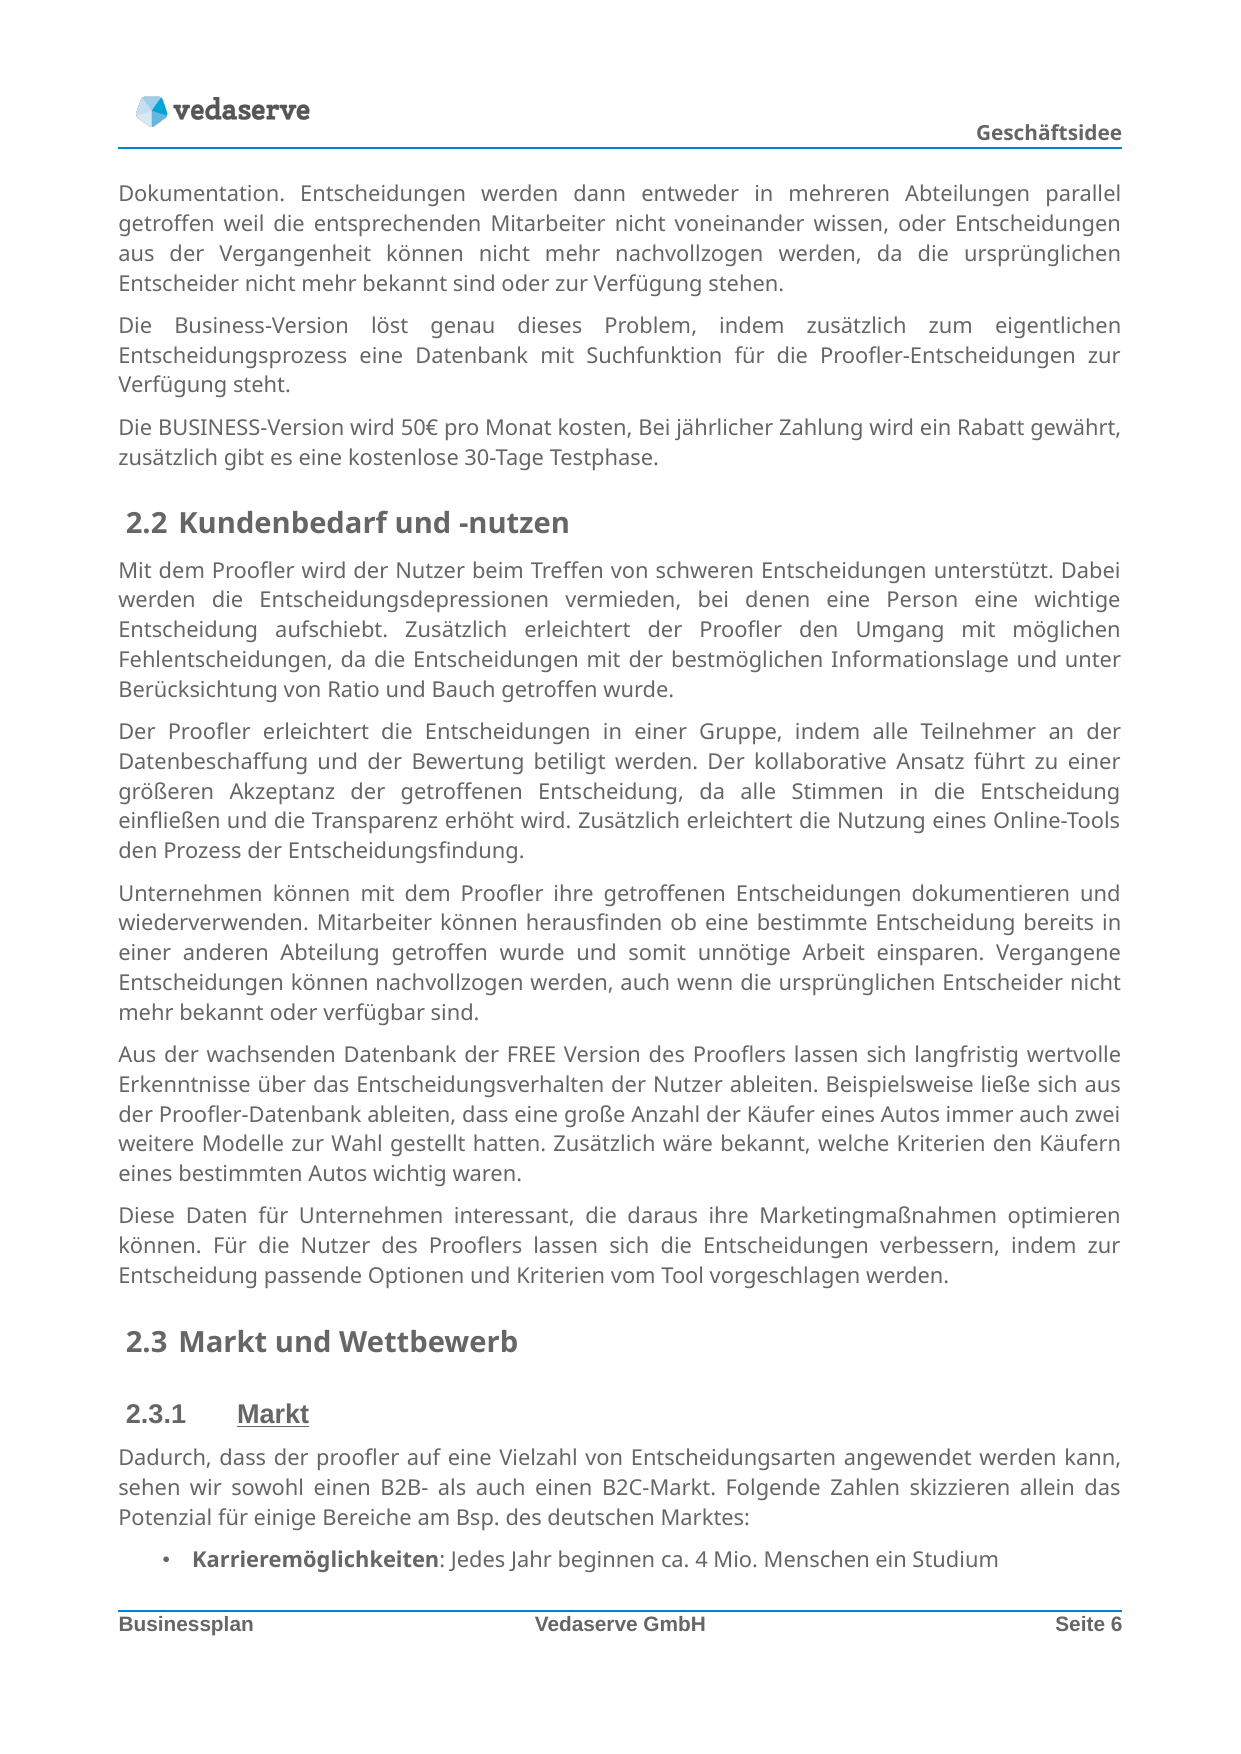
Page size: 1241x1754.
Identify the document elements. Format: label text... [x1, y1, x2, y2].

picture [119, 67, 327, 157]
text Die Business-Version löst genau dieses Problem, indem zusätzlich zum eigentlichen Entscheidungsprozess eine Datenbank mit Suchfunktion für die Proofler-Entscheidungen zur Verfügung steht. [118, 310, 1122, 399]
subtitle Kundenbedarf und -nutzen [118, 503, 1122, 542]
text Aus der wachsenden Datenbank der FREE Version des Prooflers lassen sich langfristig wertvolle Erkenntnisse über das Entscheidungsverhalten der Nutzer ableiten. Beispielsweise ließe sich aus der Proofler-Datenbank ableiten, dass eine große Anzahl der Käufer eines Autos immer auch zwei weitere Modelle zur Wahl gestellt hatten. Zusätzlich wäre bekannt, welche Kriterien den Käufern eines bestimmten Autos wichtig waren. [118, 1039, 1122, 1188]
text Dokumentation. Entscheidungen werden dann entweder in mehreren Abteilungen parallel getroffen weil die entsprechenden Mitarbeiter nicht voneinander wissen, oder Entscheidungen aus der Vergangenheit können nicht mehr nachvollzogen werden, da die ursprünglichen Entscheider nicht mehr bekannt sind oder zur Verfügung stehen. [118, 178, 1122, 297]
text Unternehmen können mit dem Proofler ihre getroffenen Entscheidungen dokumentieren und wiederverwenden. Mitarbeiter können herausfinden ob eine bestimmte Entscheidung bereits in einer anderen Abteilung getroffen wurde und somit unnötige Arbeit einsparen. Vergangene Entscheidungen können nachvollzogen werden, auch wenn die ursprünglichen Entscheider nicht mehr bekannt oder verfügbar sind. [118, 878, 1122, 1027]
text Die BUSINESS-Version wird 50€ pro Monat kosten, Bei jährlicher Zahlung wird ein Rabatt gewährt, zusätzlich gibt es eine kostenlose 30-Tage Testphase. [118, 412, 1122, 471]
list Karrieremöglichkeiten: Jedes Jahr beginnen ca. 4 Mio. Menschen ein Studium [162, 1544, 1122, 1574]
text Der Proofler erleichtert die Entscheidungen in einer Gruppe, indem alle Teilnehmer an der Datenbeschaffung und der Bewertung betiligt werden. Der kollaborative Ansatz führt zu einer größeren Akzeptanz der getroffenen Entscheidung, da alle Stimmen in die Entscheidung einfließen und die Transparenz erhöht wird. Zusätzlich erleichtert die Nutzung eines Online-Tools den Prozess der Entscheidungsfindung. [118, 716, 1122, 865]
subtitle Markt und Wettbewerb [118, 1321, 1122, 1361]
text Diese Daten für Unternehmen interessant, die daraus ihre Marketingmaßnahmen optimieren können. Für die Nutzer des Prooflers lassen sich die Entscheidungen verbessern, indem zur Entscheidung passende Optionen und Kriterien vom Tool vorgeschlagen werden. [118, 1201, 1122, 1290]
text Mit dem Proofler wird der Nutzer beim Treffen von schweren Entscheidungen unterstützt. Dabei werden die Entscheidungsdepressionen vermieden, bei denen eine Person eine wichtige Entscheidung aufschiebt. Zusätzlich erleichtert der Proofler den Umgang mit möglichen Fehlentscheidungen, da die Entscheidungen mit der bestmöglichen Informationslage und unter Berücksichtung von Ratio und Bauch getroffen wurde. [118, 555, 1122, 704]
text Dadurch, dass der proofler auf eine Vielzahl von Entscheidungsarten angewendet werden kann, sehen wir sowohl einen B2B- als auch einen B2C-Markt. Folgende Zahlen skizzieren allein das Potenzial für einige Bereiche am Bsp. des deutschen Marktes: [118, 1442, 1122, 1531]
subtitle Markt [118, 1398, 1122, 1429]
